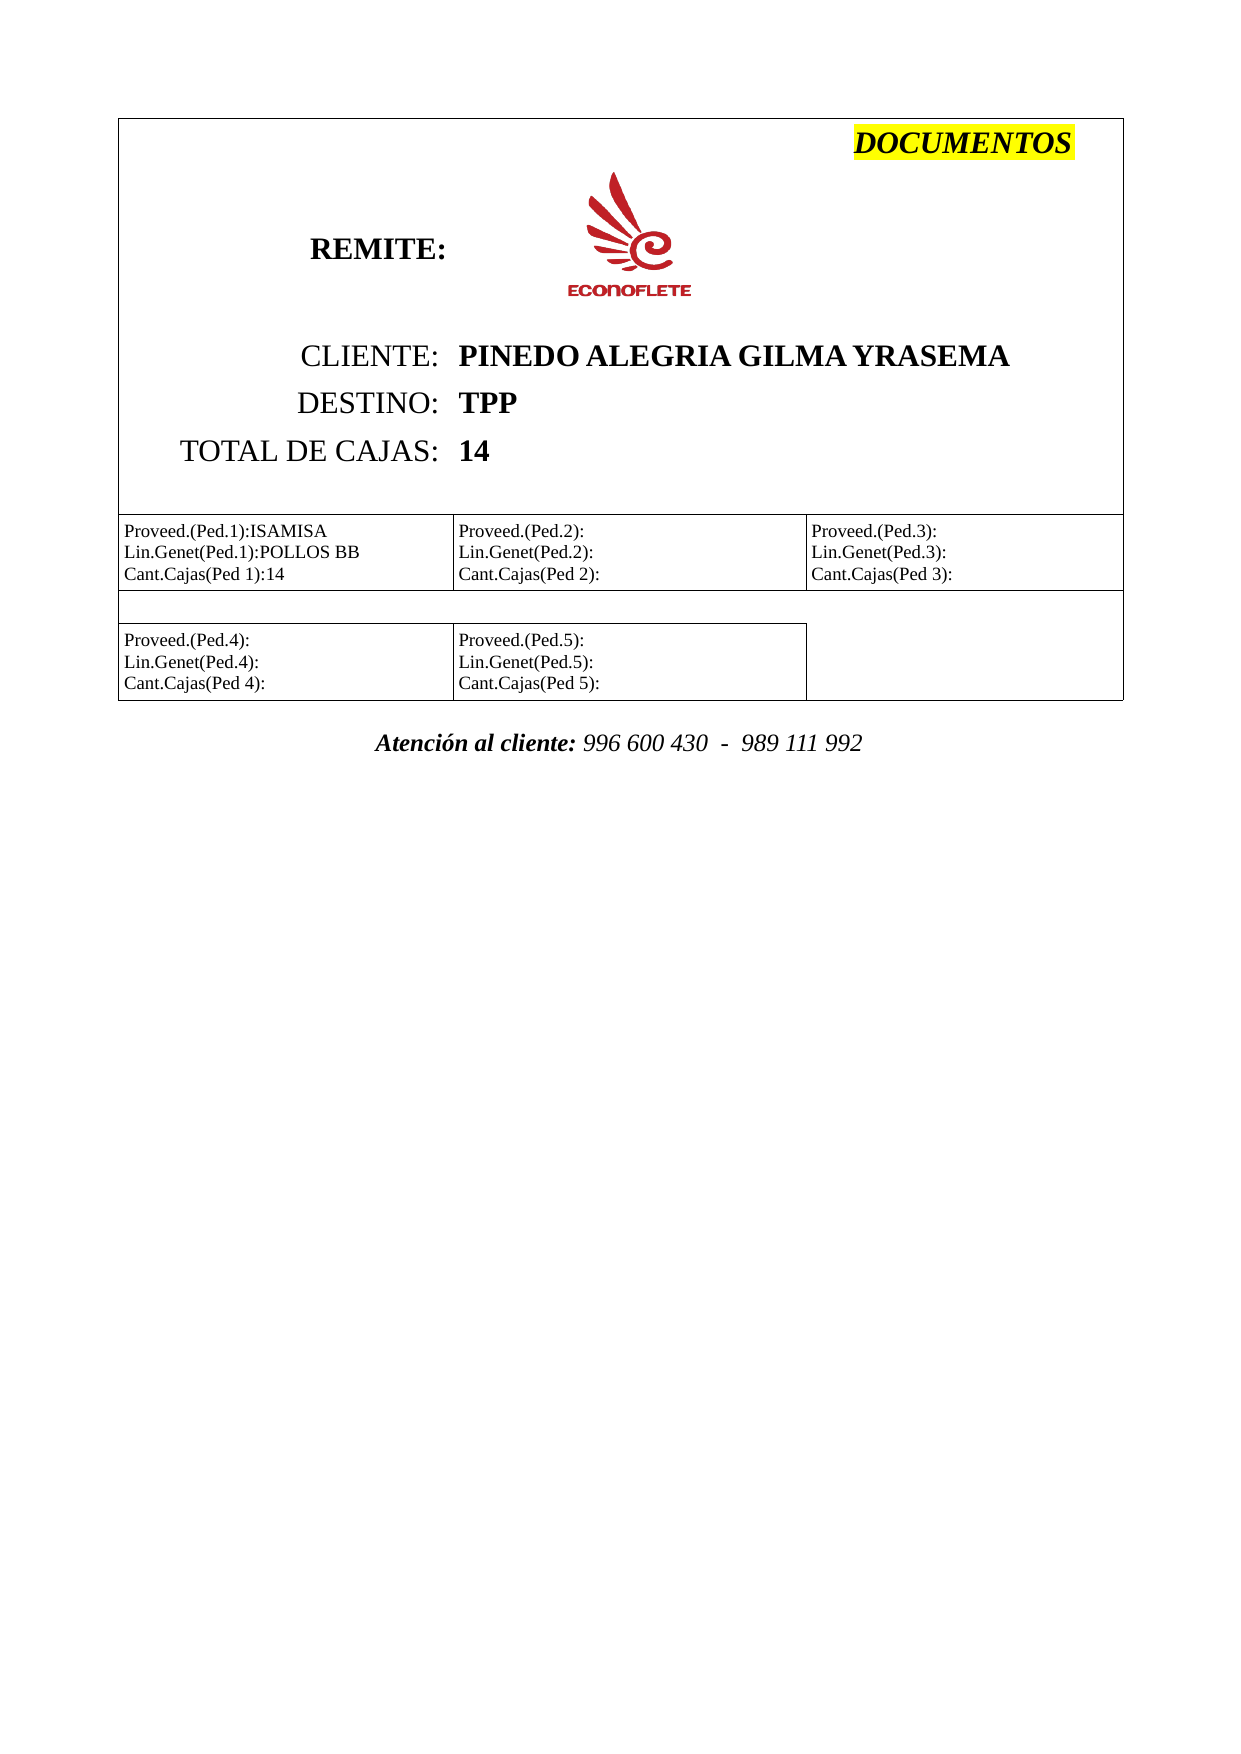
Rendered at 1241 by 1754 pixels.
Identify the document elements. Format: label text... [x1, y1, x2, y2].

table_cell Proveed.(Ped.3): Lin.Genet(Ped.3): Cant.Cajas(Ped 3): [807, 515, 1123, 590]
table_cell DESTINO: [119, 379, 453, 426]
table_cell Proveed.(Ped.4): Lin.Genet(Ped.4): Cant.Cajas(Ped 4): [119, 624, 453, 699]
table_cell TPP [453, 379, 806, 426]
text Atención al cliente: 996 600 430 - 989 111 992 [118, 728, 1122, 757]
table_cell [806, 166, 1123, 332]
table_header DOCUMENTOS [806, 119, 1123, 166]
table_cell [806, 474, 1123, 514]
table_cell Proveed.(Ped.5): Lin.Genet(Ped.5): Cant.Cajas(Ped 5): [454, 624, 806, 699]
table_cell [119, 474, 453, 514]
table_cell CLIENTE: [119, 332, 453, 379]
table_cell Proveed.(Ped.2): Lin.Genet(Ped.2): Cant.Cajas(Ped 2): [454, 515, 806, 590]
table_cell [806, 591, 1123, 623]
table_cell [453, 166, 806, 332]
table_cell 14 [453, 426, 1123, 474]
table_cell [453, 591, 806, 623]
table_header [119, 119, 453, 166]
table_header [453, 119, 806, 166]
table_cell [453, 474, 806, 514]
table_cell [119, 591, 453, 623]
table_cell [806, 379, 1123, 426]
table_cell TOTAL DE CAJAS: [119, 426, 453, 474]
table_cell REMITE: [119, 166, 453, 332]
table_cell PINEDO ALEGRIA GILMA YRASEMA [453, 332, 1123, 379]
table_cell [807, 623, 1123, 699]
picture [552, 171, 707, 297]
table_cell Proveed.(Ped.1):ISAMISA Lin.Genet(Ped.1):POLLOS BB Cant.Cajas(Ped 1):14 [119, 515, 453, 590]
